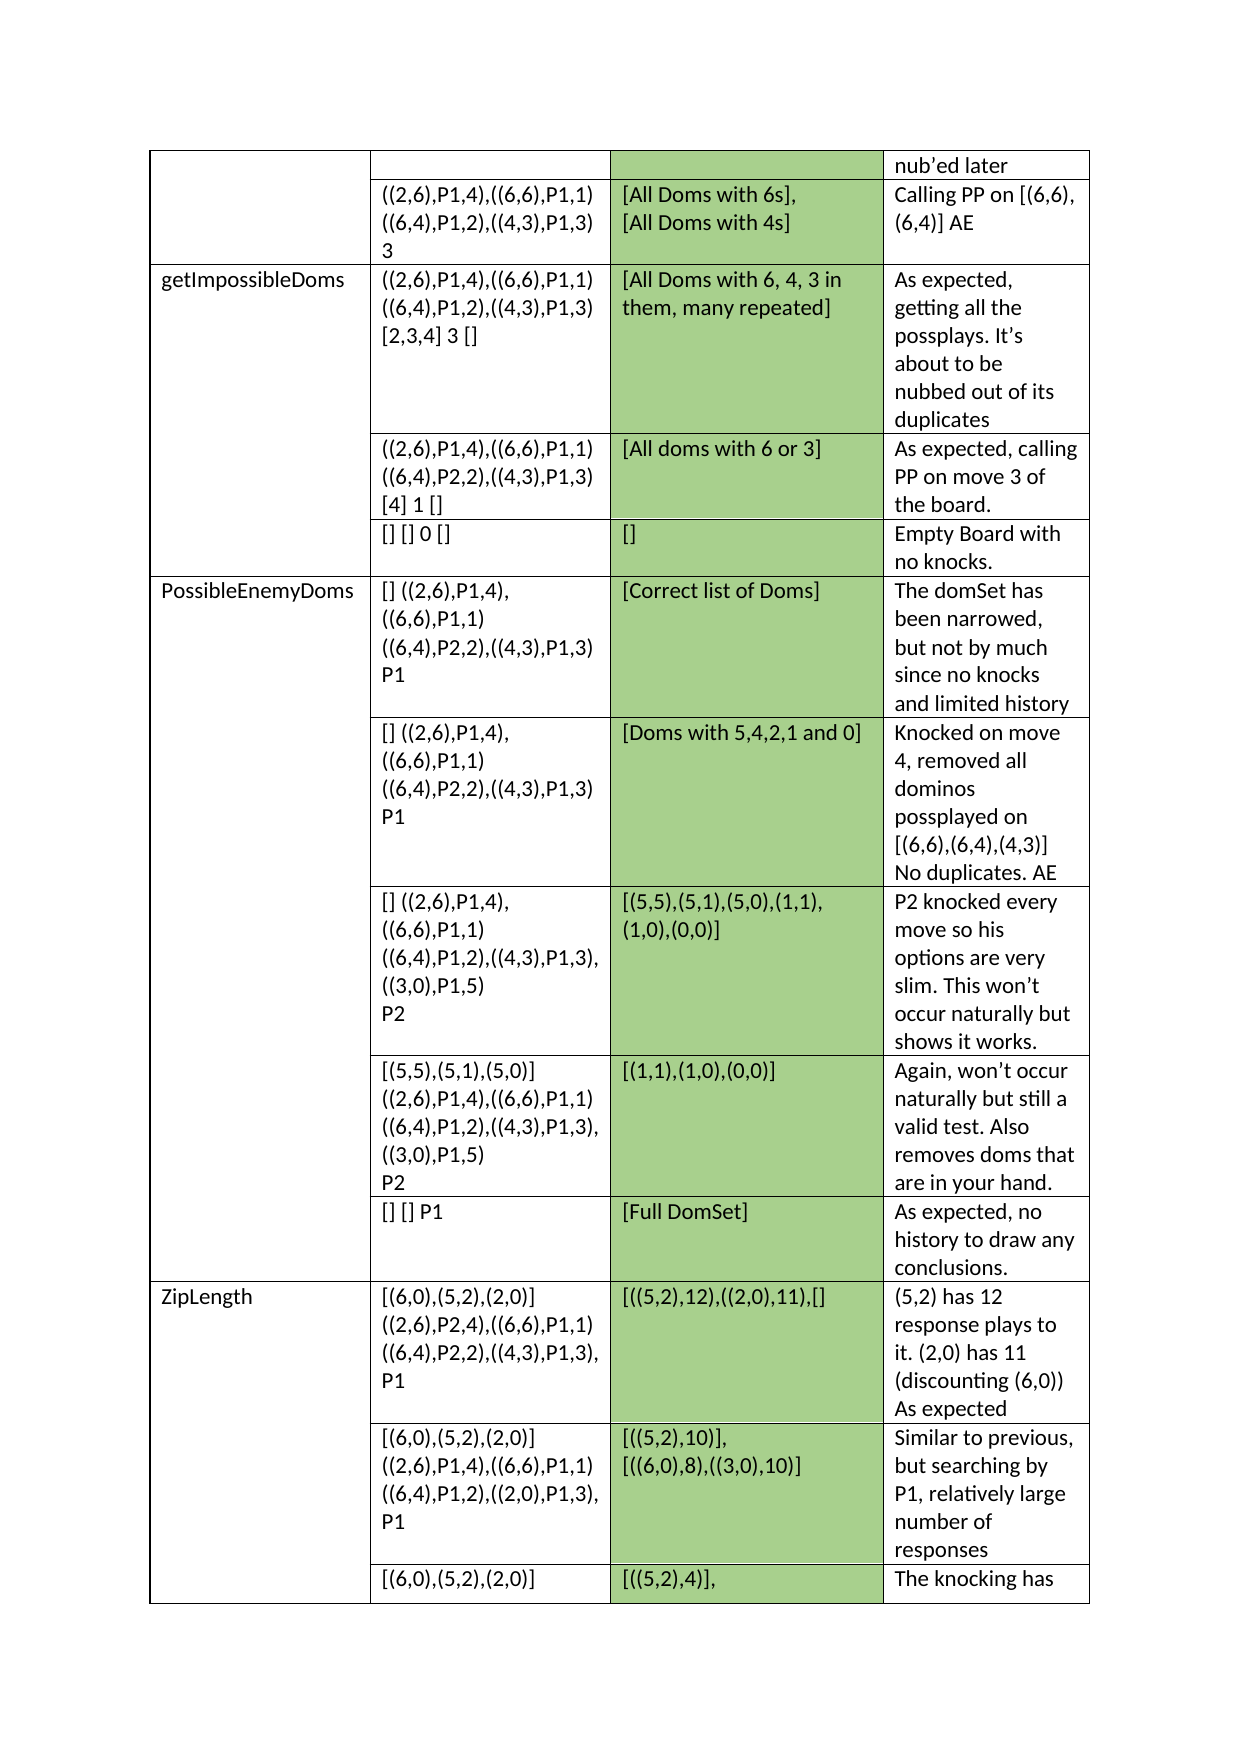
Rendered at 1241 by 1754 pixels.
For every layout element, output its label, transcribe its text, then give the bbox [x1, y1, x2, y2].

table_cell (5,2) has 12 response plays to it. (2,0) has 11 (discounting (6,0)) As expected [884, 1282, 1089, 1422]
table_cell getImpossibleDoms [151, 265, 370, 576]
table_cell Knocked on move 4, removed all dominos possplayed on [(6,6),(6,4),(4,3)] No duplicates. AE [884, 718, 1089, 886]
table_cell [Full DomSet] [611, 1197, 883, 1281]
table_cell ((2,6),P1,4),((6,6),P1,1) ((6,4),P1,2),((4,3),P1,3) [2,3,4] 3 [] [371, 265, 610, 433]
table_cell Similar to previous, but searching by P1, relatively large number of responses [884, 1424, 1089, 1563]
table_cell [] ((2,6),P1,4),((6,6),P1,1) ((6,4),P2,2),((4,3),P1,3) P1 [371, 718, 610, 886]
table_cell [] ((2,6),P1,4),((6,6),P1,1) ((6,4),P2,2),((4,3),P1,3) P1 [371, 577, 610, 717]
table_cell ((2,6),P1,4),((6,6),P1,1) ((6,4),P2,2),((4,3),P1,3) [4] 1 [] [371, 434, 610, 518]
table_cell [(1,1),(1,0),(0,0)] [611, 1056, 883, 1196]
table_cell [((5,2),10)], [((6,0),8),((3,0),10)] [611, 1424, 883, 1563]
table_cell [(6,0),(5,2),(2,0)] [371, 1565, 610, 1603]
table_cell [All Doms with 6, 4, 3 in them, many repeated] [611, 265, 883, 433]
table_cell [All Doms with 6s], [All Doms with 4s] [611, 180, 883, 264]
table_cell [(6,0),(5,2),(2,0)] ((2,6),P1,4),((6,6),P1,1) ((6,4),P1,2),((2,0),P1,3), P1 [371, 1424, 610, 1563]
table_cell PossibleEnemyDoms [151, 577, 370, 1281]
table_cell [All doms with 6 or 3] [611, 434, 883, 518]
table_cell The knocking has [884, 1565, 1089, 1603]
table_cell [] [611, 520, 883, 576]
table_cell [((5,2),12),((2,0),11),[] [611, 1282, 883, 1422]
table_cell As expected, calling PP on move 3 of the board. [884, 434, 1089, 518]
table_cell nub’ed later [884, 151, 1089, 179]
table_cell ZipLength [151, 1282, 370, 1603]
table_cell [Doms with 5,4,2,1 and 0] [611, 718, 883, 886]
table_cell [] ((2,6),P1,4),((6,6),P1,1) ((6,4),P1,2),((4,3),P1,3), ((3,0),P1,5) P2 [371, 887, 610, 1055]
table_cell [371, 151, 610, 179]
table_cell [(5,5),(5,1),(5,0)] ((2,6),P1,4),((6,6),P1,1) ((6,4),P1,2),((4,3),P1,3), ((3,0),P1,5) P2 [371, 1056, 610, 1196]
table_cell [Correct list of Doms] [611, 577, 883, 717]
table_cell [] [] P1 [371, 1197, 610, 1281]
table_cell [611, 151, 883, 179]
table_cell [((5,2),4)], [611, 1565, 883, 1603]
table_cell Empty Board with no knocks. [884, 520, 1089, 576]
table_cell Again, won’t occur naturally but still a valid test. Also removes doms that are in your hand. [884, 1056, 1089, 1196]
table_cell As expected, no history to draw any conclusions. [884, 1197, 1089, 1281]
table_cell [(6,0),(5,2),(2,0)] ((2,6),P2,4),((6,6),P1,1) ((6,4),P2,2),((4,3),P1,3), P1 [371, 1282, 610, 1422]
table_cell [] [] 0 [] [371, 520, 610, 576]
table_cell The domSet has been narrowed, but not by much since no knocks and limited history [884, 577, 1089, 717]
table_cell Calling PP on [(6,6),(6,4)] AE [884, 180, 1089, 264]
table_cell [151, 151, 370, 264]
table_cell [(5,5),(5,1),(5,0),(1,1), (1,0),(0,0)] [611, 887, 883, 1055]
table_cell P2 knocked every move so his options are very slim. This won’t occur naturally but shows it works. [884, 887, 1089, 1055]
table_cell ((2,6),P1,4),((6,6),P1,1) ((6,4),P1,2),((4,3),P1,3) 3 [371, 180, 610, 264]
table_cell As expected, getting all the possplays. It’s about to be nubbed out of its duplicates [884, 265, 1089, 433]
